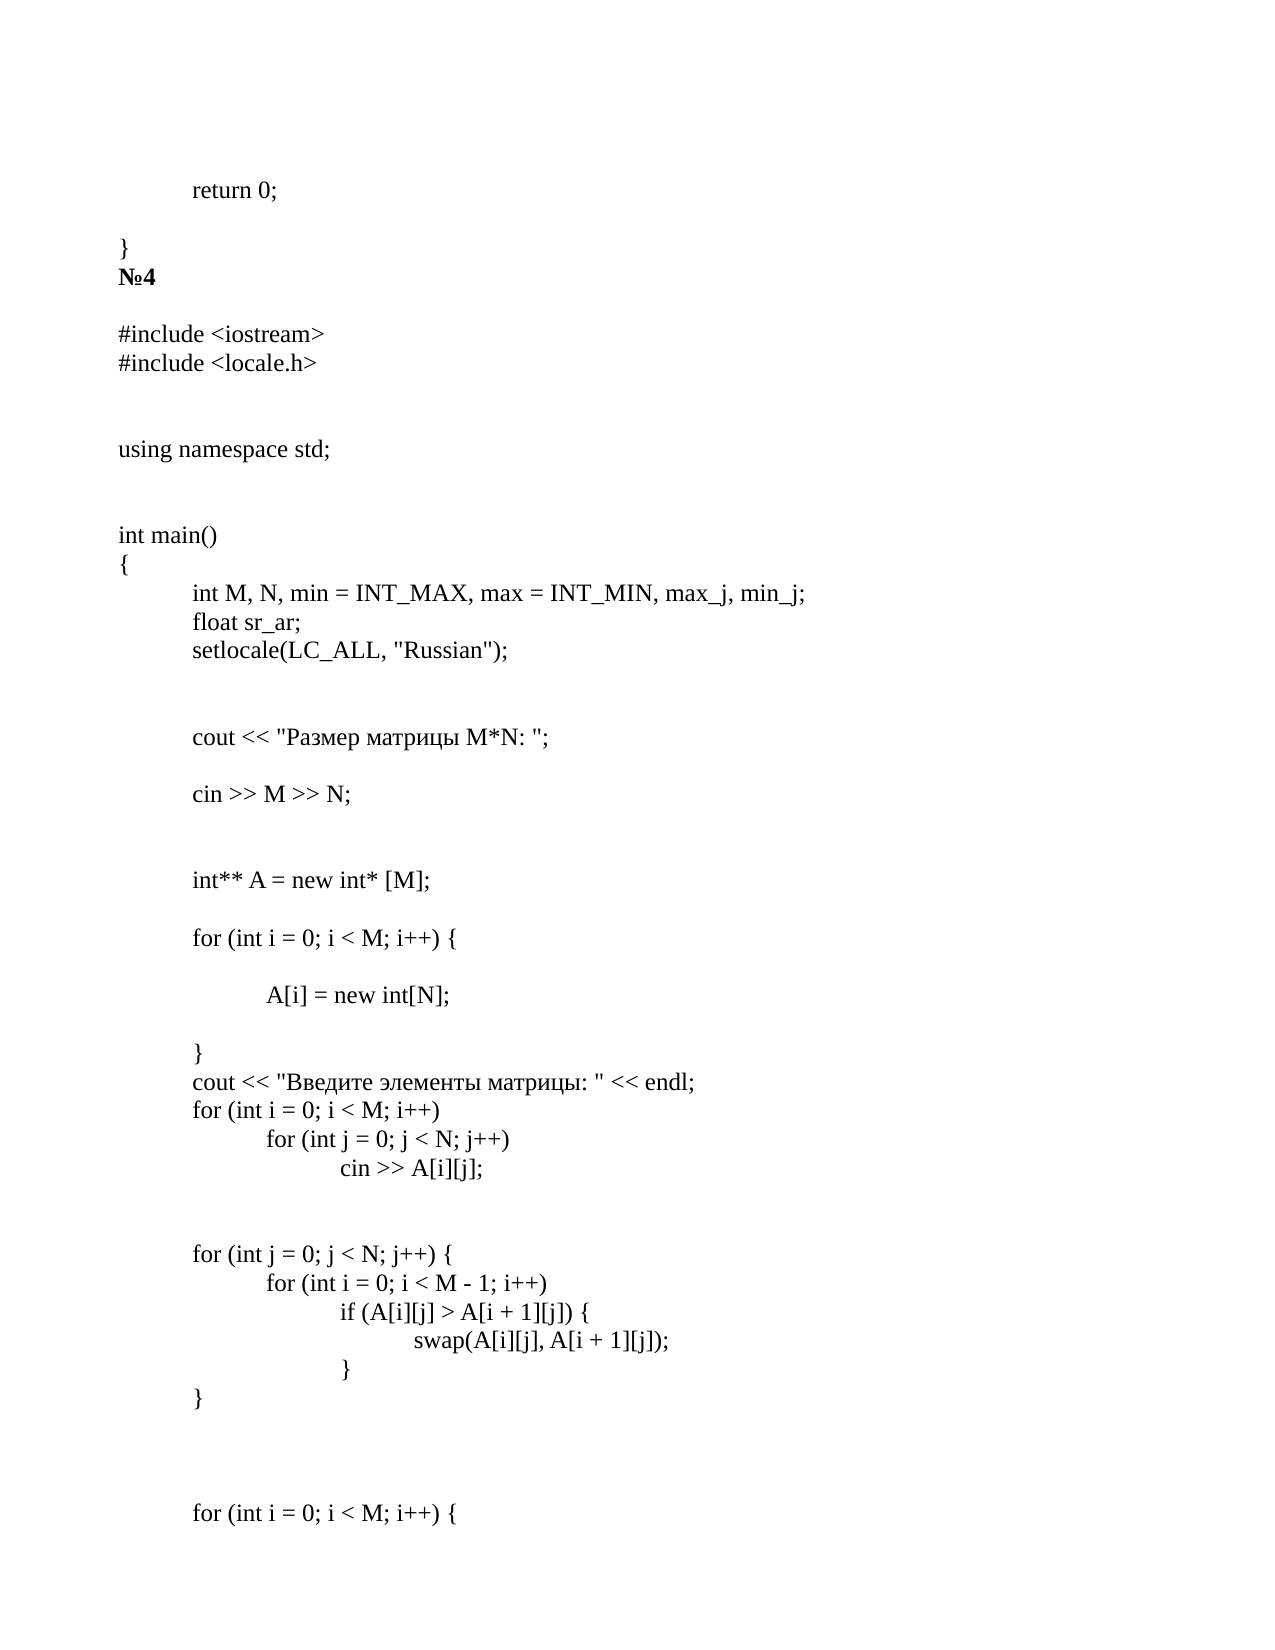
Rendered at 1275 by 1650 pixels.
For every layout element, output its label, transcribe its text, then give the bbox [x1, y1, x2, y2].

text } [118, 204, 1157, 262]
text [118, 118, 1157, 176]
text using namespace std; [118, 434, 1157, 463]
text cin >> M >> N; [118, 779, 1157, 866]
text int main() { [118, 463, 1157, 578]
text int M, N, min = INT_MAX, max = INT_MIN, max_j, min_j; float sr_ar; setlocale(LC_ALL, "Russian"); [118, 578, 1157, 664]
text return 0; [118, 176, 1157, 204]
text if (A[i][j] > A[i + 1][j]) { [118, 1297, 1157, 1326]
text №4 [118, 262, 1157, 291]
text A[i] = new int[N]; [118, 981, 1157, 1038]
text } [118, 1383, 1157, 1412]
text } [118, 1354, 1157, 1383]
text int** A = new int* [M]; [118, 866, 1157, 923]
text for (int i = 0; i < M; i++) { [118, 1441, 1157, 1527]
text #include <iostream> #include <locale.h> [118, 319, 1157, 434]
text cout << "Размер матрицы М*N: "; [118, 722, 1157, 779]
text } cout << "Введите элементы матрицы: " << endl; for (int i = 0; i < M; i++) for (int j = 0; j < N; j++) cin >> A[i][j]; for (int j = 0; j < N; j++) { for (int i = 0; i < M - 1; i++) [118, 1038, 1157, 1297]
text for (int i = 0; i < M; i++) { [118, 923, 1157, 981]
text swap(A[i][j], A[i + 1][j]); [118, 1326, 1157, 1354]
